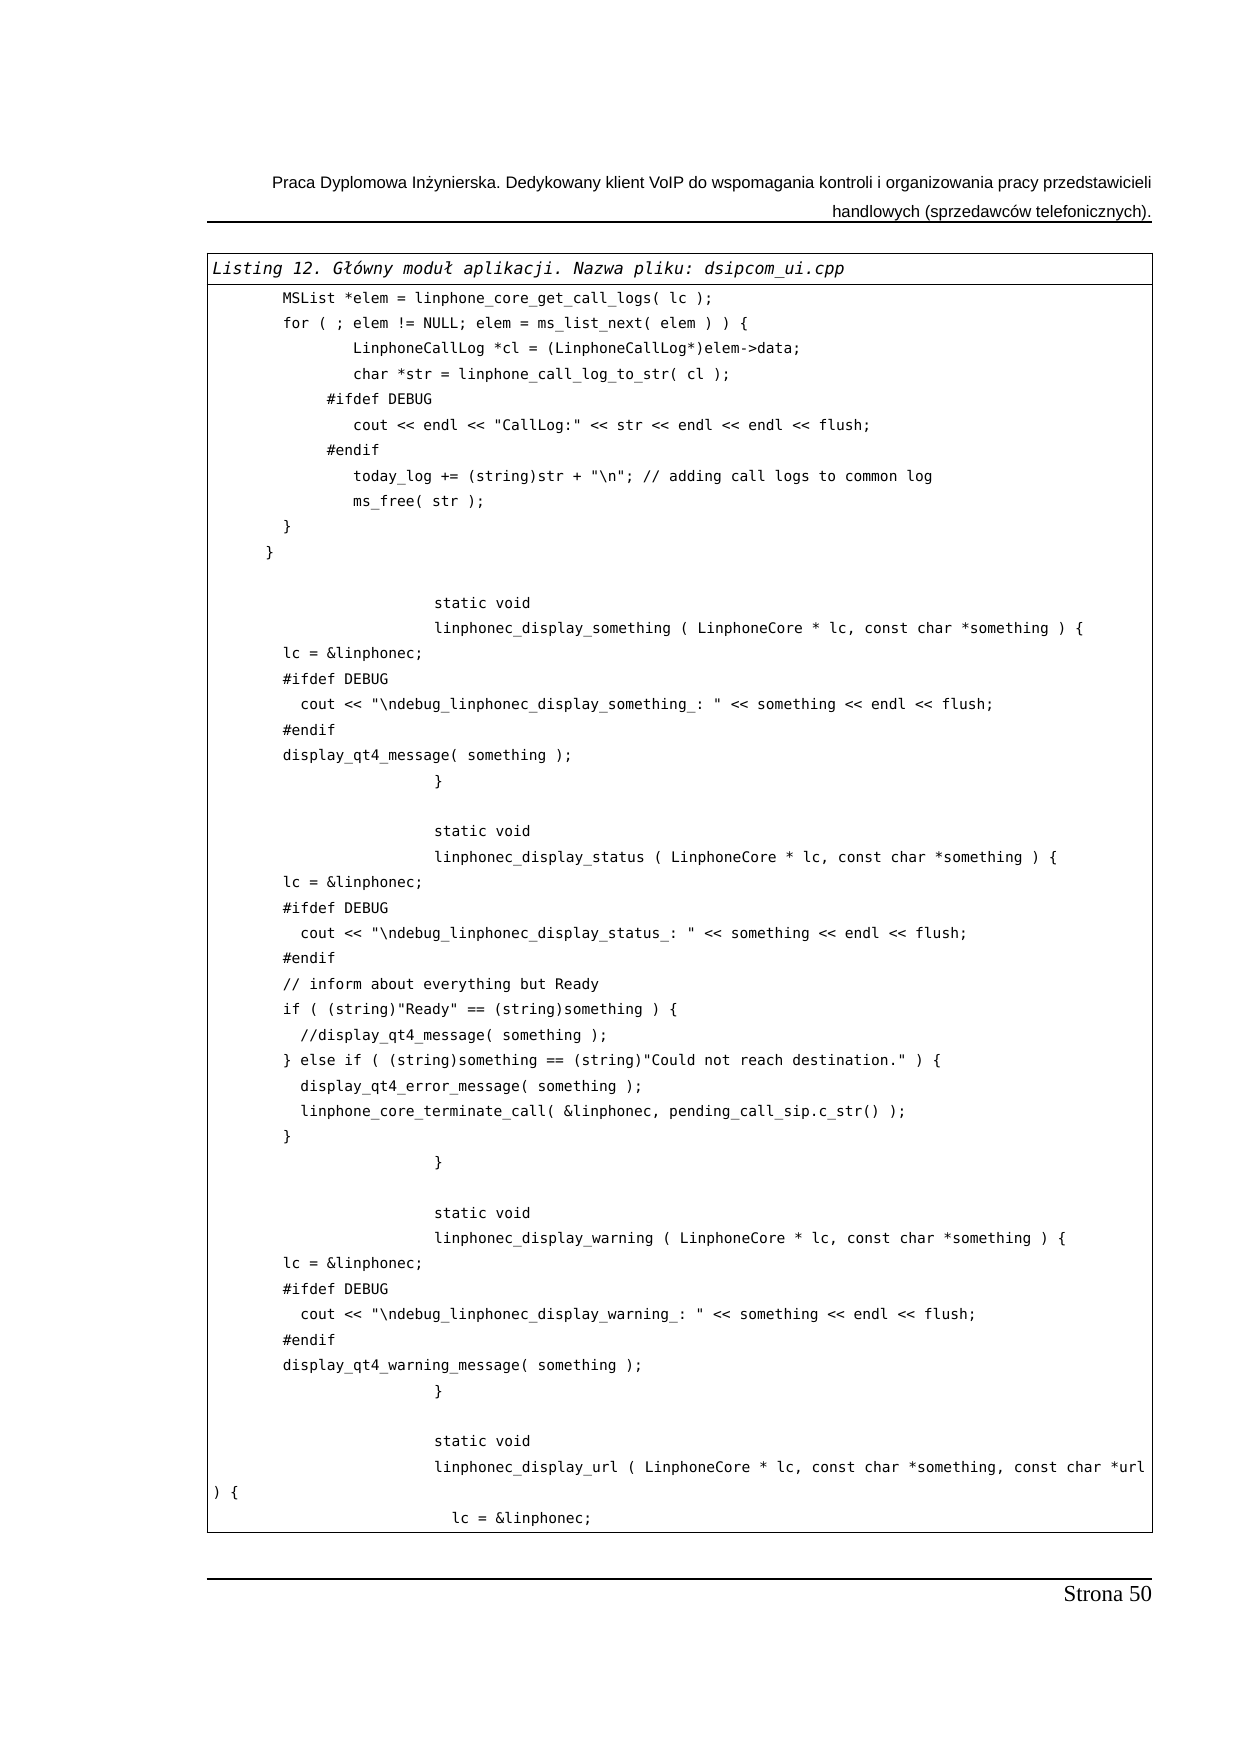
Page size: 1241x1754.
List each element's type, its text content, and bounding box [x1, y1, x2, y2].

table_cell MSList *elem = linphone_core_get_call_logs( lc ); for ( ; elem != NULL; elem = ms_list_next( elem ) ) { LinphoneCallLog *cl = (LinphoneCallLog*)elem->data; char *str = linphone_call_log_to_str( cl ); #ifdef DEBUG cout << endl << "CallLog:" << str << endl << endl << flush; #endif today_log += (string)str + "\n"; // adding call logs to common log ms_free( str ); } } static void linphonec_display_something ( LinphoneCore * lc, const char *something ) { lc = &linphonec; #ifdef DEBUG cout << "\ndebug_linphonec_display_something_: " << something << endl << flush; #endif display_qt4_message( something ); } static void linphonec_display_status ( LinphoneCore * lc, const char *something ) { lc = &linphonec; #ifdef DEBUG cout << "\ndebug_linphonec_display_status_: " << something << endl << flush; #endif // inform about everything but Ready if ( (string)"Ready" == (string)something ) { //display_qt4_message( something ); } else if ( (string)something == (string)"Could not reach destination." ) { display_qt4_error_message( something ); linphone_core_terminate_call( &linphonec, pending_call_sip.c_str() ); } } static void linphonec_display_warning ( LinphoneCore * lc, const char *something ) { lc = &linphonec; #ifdef DEBUG cout << "\ndebug_linphonec_display_warning_: " << something << endl << flush; #endif display_qt4_warning_message( something ); } static void linphonec_display_url ( LinphoneCore * lc, const char *something, const char *url ) { lc = &linphonec; [208, 285, 1152, 1532]
table_header Listing 12. Główny moduł aplikacji. Nazwa pliku: dsipcom_ui.cpp [208, 254, 1152, 284]
